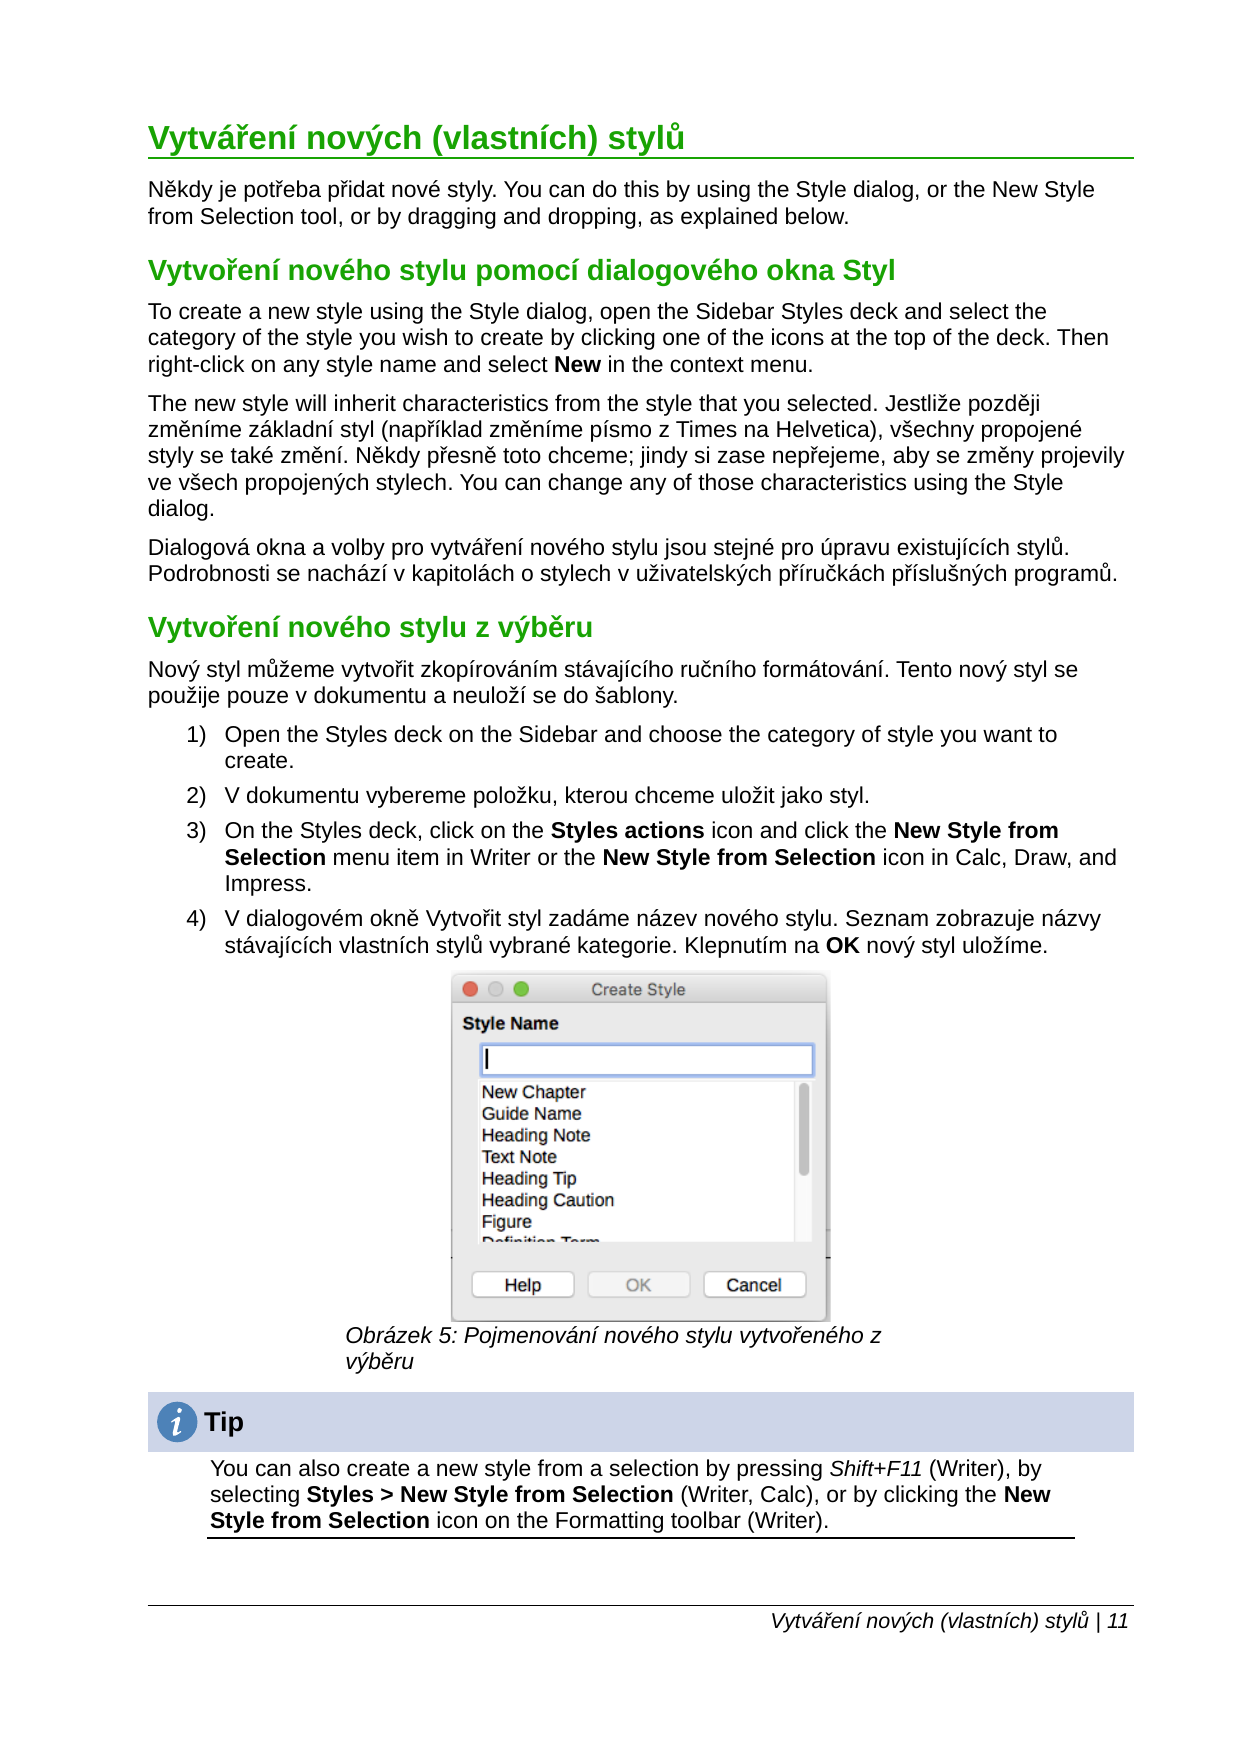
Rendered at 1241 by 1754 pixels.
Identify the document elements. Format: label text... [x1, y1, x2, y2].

text Dialogová okna a volby pro vytváření nového stylu jsou stejné pro úpravu existujících stylů. Podrobnosti se nachází v kapitolách o stylech v uživatelských příručkách příslušných programů. [148, 534, 1134, 587]
list On the Styles deck, click on the Styles actions icon and click the New Style from Selection menu item in Writer or the New Style from Selection icon in Calc, Draw, and Impress. [207, 817, 1134, 897]
list Open the Styles deck on the Sidebar and choose the category of style you want to create. [207, 721, 1134, 773]
subtitle Vytvoření nového stylu z výběru [148, 610, 1134, 644]
subtitle Vytváření nových (vlastních) stylů [148, 118, 1134, 157]
picture [450, 970, 831, 1322]
subtitle Tip [148, 1392, 1134, 1452]
text Někdy je potřeba přidat nové styly. You can do this by using the Style dialog, or the New Style from Selection tool, or by dragging and dropping, as explained below. [148, 176, 1134, 229]
subtitle Vytvoření nového stylu pomocí dialogového okna Styl [148, 253, 1134, 286]
text Nový styl můžeme vytvořit zkopírováním stávajícího ručního formátování. Tento nový styl se použije pouze v dokumentu a neuloží se do šablony. [148, 656, 1134, 708]
text Obrázek 5: Pojmenování nového stylu vytvořeného z výběru [345, 970, 936, 1374]
list V dialogovém okně Vytvořit styl zadáme název nového stylu. Seznam zobrazuje názvy stávajících vlastních stylů vybrané kategorie. Klepnutím na OK nový styl uložíme. [207, 905, 1134, 958]
text To create a new style using the Style dialog, open the Sidebar Styles deck and select the category of the style you wish to create by clicking one of the icons at the top of the deck. Then right-click on any style name and select New in the context menu. [148, 298, 1134, 377]
list V dokumentu vybereme položku, kterou chceme uložit jako styl. [207, 782, 1134, 809]
text You can also create a new style from a selection by pressing Shift+F11 (Writer), by selecting Styles > New Style from Selection (Writer, Calc), or by clicking the New Style from Selection icon on the Formatting toolbar (Writer). [207, 1452, 1075, 1537]
text The new style will inherit characteristics from the style that you selected. Jestliže později změníme základní styl (například změníme písmo z Times na Helvetica), všechny propojené styly se také změní. Někdy přesně toto chceme; jindy si zase nepřejeme, aby se změny projevily ve všech propojených stylech. You can change any of those characteristics using the Style dialog. [148, 389, 1134, 521]
